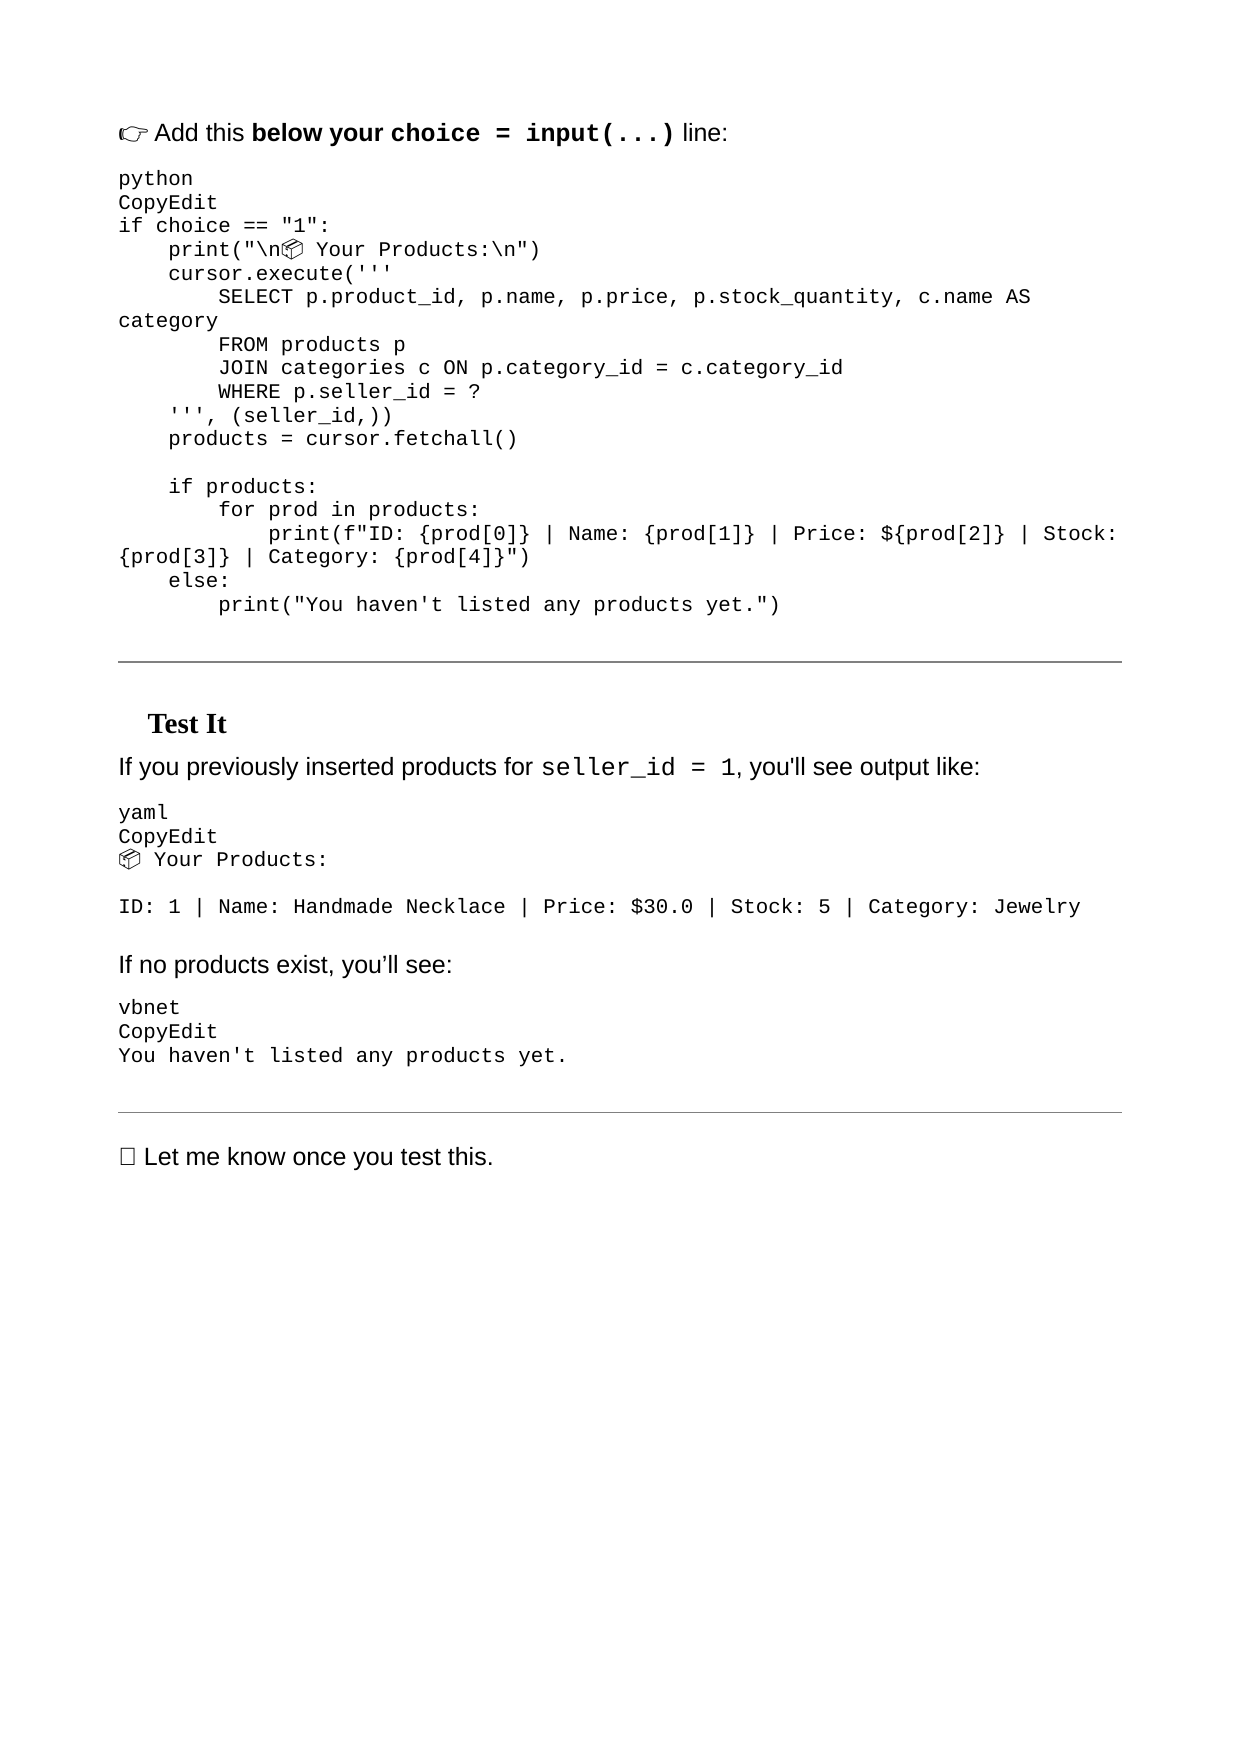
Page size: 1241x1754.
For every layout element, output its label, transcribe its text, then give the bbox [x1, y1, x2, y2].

text print("You haven't listed any products yet.") [118, 594, 1122, 617]
text If you previously inserted products for seller_id = 1, you'll see output like: [118, 752, 1122, 783]
text 👉 Add this below your choice = input(...) line: [118, 118, 1122, 149]
text cursor.execute(''' [118, 263, 1122, 286]
text products = cursor.fetchall() [118, 428, 1122, 452]
text ''', (seller_id,)) [118, 405, 1122, 428]
subtitle ✅ Test It [118, 706, 1122, 739]
text 📦 Your Products: [118, 849, 1122, 873]
text JOIN categories c ON p.category_id = c.category_id [118, 357, 1122, 381]
text print("\n📦 Your Products:\n") [118, 239, 1122, 263]
text yaml [118, 802, 1122, 826]
text CopyEdit [118, 826, 1122, 849]
text python [118, 168, 1122, 192]
text else: [118, 570, 1122, 594]
text for prod in products: [118, 499, 1122, 523]
text if products: [118, 476, 1122, 499]
text if choice == "1": [118, 216, 1122, 239]
text If no products exist, you’ll see: [118, 950, 1122, 978]
text ID: 1 | Name: Handmade Necklace | Price: $30.0 | Stock: 5 | Category: Jewelry [118, 897, 1122, 920]
text CopyEdit [118, 1021, 1122, 1044]
text You haven't listed any products yet. [118, 1044, 1122, 1068]
text vbnet [118, 997, 1122, 1021]
text WHERE p.seller_id = ? [118, 381, 1122, 405]
text CopyEdit [118, 192, 1122, 216]
text FROM products p [118, 334, 1122, 357]
text print(f"ID: {prod[0]} | Name: {prod[1]} | Price: ${prod[2]} | Stock: {prod[3]} | Category: {prod[4]}") [118, 523, 1122, 570]
text ✅ Let me know once you test this. [118, 1142, 1122, 1171]
text SELECT p.product_id, p.name, p.price, p.stock_quantity, c.name AS category [118, 286, 1122, 334]
